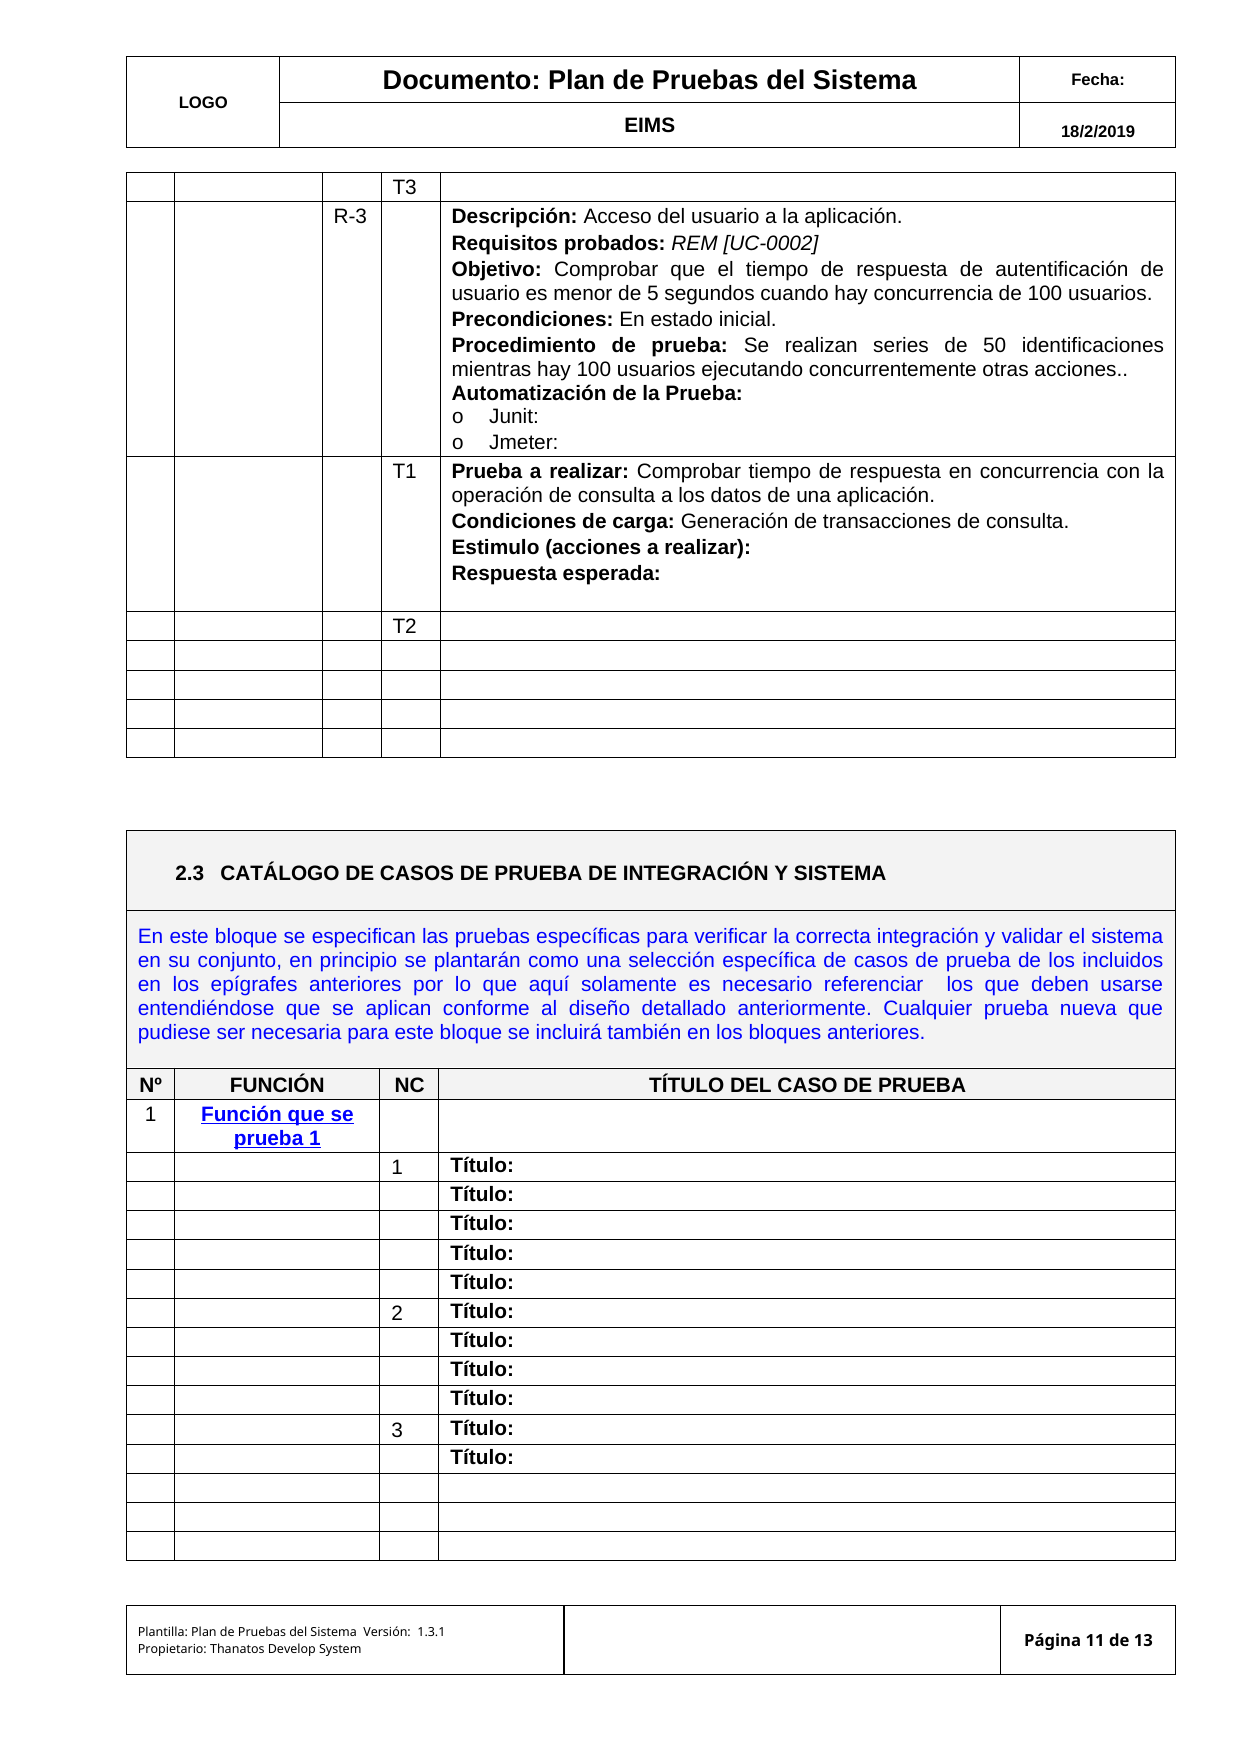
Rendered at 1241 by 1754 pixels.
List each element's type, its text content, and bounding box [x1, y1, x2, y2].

table_cell [441, 671, 1175, 699]
table_cell [382, 700, 440, 728]
table_cell [382, 641, 440, 669]
table_cell [382, 202, 440, 456]
table_cell [441, 641, 1175, 669]
table_header CATÁLOGO DE CASOS DE PRUEBA DE INTEGRACIÓN Y SISTEMA [127, 831, 1175, 910]
table_cell [439, 1503, 1175, 1531]
table_cell [439, 1100, 1175, 1152]
table_cell R-3 [323, 202, 381, 456]
table_cell [175, 1415, 379, 1443]
table_cell [127, 1211, 174, 1239]
table_cell [382, 729, 440, 757]
table_cell [175, 1182, 379, 1210]
table_cell [127, 457, 174, 611]
table_cell [441, 729, 1175, 757]
table_cell [439, 1532, 1175, 1560]
table_cell [127, 1182, 174, 1210]
table_cell Descripción: Acceso del usuario a la aplicación. Requisitos probados: REM [UC-0002] Objetivo: Comprobar que el tiempo de respuesta de autentificación de usuario es menor de 5 segundos cuando hay concurrencia de 100 usuarios. Precondiciones: En estado inicial. Procedimiento de prueba: Se realizan series de 50 identificaciones mientras hay 100 usuarios ejecutando concurrentemente otras acciones.. Automatización de la Prueba: Junit: Jmeter: [441, 202, 1175, 456]
table_cell [380, 1357, 438, 1385]
table_cell Título: [439, 1270, 1175, 1298]
table_cell [175, 729, 322, 757]
table_cell 3 [380, 1415, 438, 1443]
table_cell [175, 1153, 379, 1181]
table_cell FUNCIÓN [175, 1069, 379, 1099]
table_cell [175, 173, 322, 201]
table_cell [127, 641, 174, 669]
table_cell [382, 671, 440, 699]
table_cell NC [380, 1069, 438, 1099]
table_cell [175, 1211, 379, 1239]
table_cell [380, 1211, 438, 1239]
table_cell [175, 457, 322, 611]
table_cell 1 [380, 1153, 438, 1181]
table_cell [175, 1328, 379, 1356]
table_cell Título: [439, 1182, 1175, 1210]
table_cell Título: [439, 1240, 1175, 1268]
table_cell TÍTULO DEL CASO DE PRUEBA [439, 1069, 1175, 1099]
table_cell [441, 612, 1175, 640]
table_cell [127, 612, 174, 640]
table_cell [175, 1240, 379, 1268]
table_cell [323, 729, 381, 757]
table_cell Título: [439, 1357, 1175, 1385]
table_cell Título: [439, 1299, 1175, 1327]
table_cell Título: [439, 1415, 1175, 1443]
table_cell Título: [439, 1445, 1175, 1473]
table_cell [127, 729, 174, 757]
table_cell [323, 700, 381, 728]
table_cell [380, 1532, 438, 1560]
table_cell Título: [439, 1328, 1175, 1356]
table_cell [127, 1474, 174, 1502]
table_cell [175, 1386, 379, 1414]
table_cell T2 [382, 612, 440, 640]
table_cell [175, 1503, 379, 1531]
table_cell T1 [382, 457, 440, 611]
table_cell [175, 612, 322, 640]
table_cell [175, 1474, 379, 1502]
table_cell [127, 1299, 174, 1327]
table_cell [439, 1474, 1175, 1502]
table_cell En este bloque se especifican las pruebas específicas para verificar la correcta integración y validar el sistema en su conjunto, en principio se plantarán como una selección específica de casos de prueba de los incluidos en los epígrafes anteriores por lo que aquí solamente es necesario referenciar los que deben usarse entendiéndose que se aplican conforme al diseño detallado anteriormente. Cualquier prueba nueva que pudiese ser necesaria para este bloque se incluirá también en los bloques anteriores. [127, 911, 1175, 1067]
table_cell Título: [439, 1211, 1175, 1239]
table_cell Título: [439, 1386, 1175, 1414]
table_cell [127, 671, 174, 699]
table_cell 1 [127, 1100, 174, 1152]
table_cell [380, 1182, 438, 1210]
table_cell [441, 700, 1175, 728]
table_cell [127, 1415, 174, 1443]
table_cell [323, 671, 381, 699]
table_cell Prueba a realizar: Comprobar tiempo de respuesta en concurrencia con la operación de consulta a los datos de una aplicación. Condiciones de carga: Generación de transacciones de consulta. Estimulo (acciones a realizar): Respuesta esperada: [441, 457, 1175, 611]
table_cell [175, 700, 322, 728]
table_cell [127, 1386, 174, 1414]
table_cell [127, 700, 174, 728]
table_cell [323, 173, 381, 201]
table_cell [380, 1270, 438, 1298]
table_cell [127, 202, 174, 456]
table_cell Nº [127, 1069, 174, 1099]
table_cell [127, 1328, 174, 1356]
table_cell [127, 1445, 174, 1473]
table_cell 2 [380, 1299, 438, 1327]
table_cell Título: [439, 1153, 1175, 1181]
table_cell [127, 1503, 174, 1531]
table_cell [175, 202, 322, 456]
table_cell [380, 1445, 438, 1473]
table_cell [127, 1357, 174, 1385]
table_cell [175, 641, 322, 669]
table_cell [175, 1532, 379, 1560]
table_cell [127, 1270, 174, 1298]
table_cell [380, 1100, 438, 1152]
table_cell [323, 641, 381, 669]
table_cell [175, 1270, 379, 1298]
table_cell [380, 1386, 438, 1414]
table_cell [323, 457, 381, 611]
table_cell [441, 173, 1175, 201]
table_cell [380, 1474, 438, 1502]
table_cell [127, 1532, 174, 1560]
table_cell [323, 612, 381, 640]
table_cell [380, 1328, 438, 1356]
table_cell [127, 1153, 174, 1181]
table_cell [175, 1299, 379, 1327]
table_cell [127, 1240, 174, 1268]
table_cell Función que se prueba 1 [175, 1100, 379, 1152]
table_cell T3 [382, 173, 440, 201]
table_cell [175, 1445, 379, 1473]
table_cell [175, 671, 322, 699]
table_cell [175, 1357, 379, 1385]
table_cell [127, 173, 174, 201]
table_cell [380, 1503, 438, 1531]
table_cell [380, 1240, 438, 1268]
